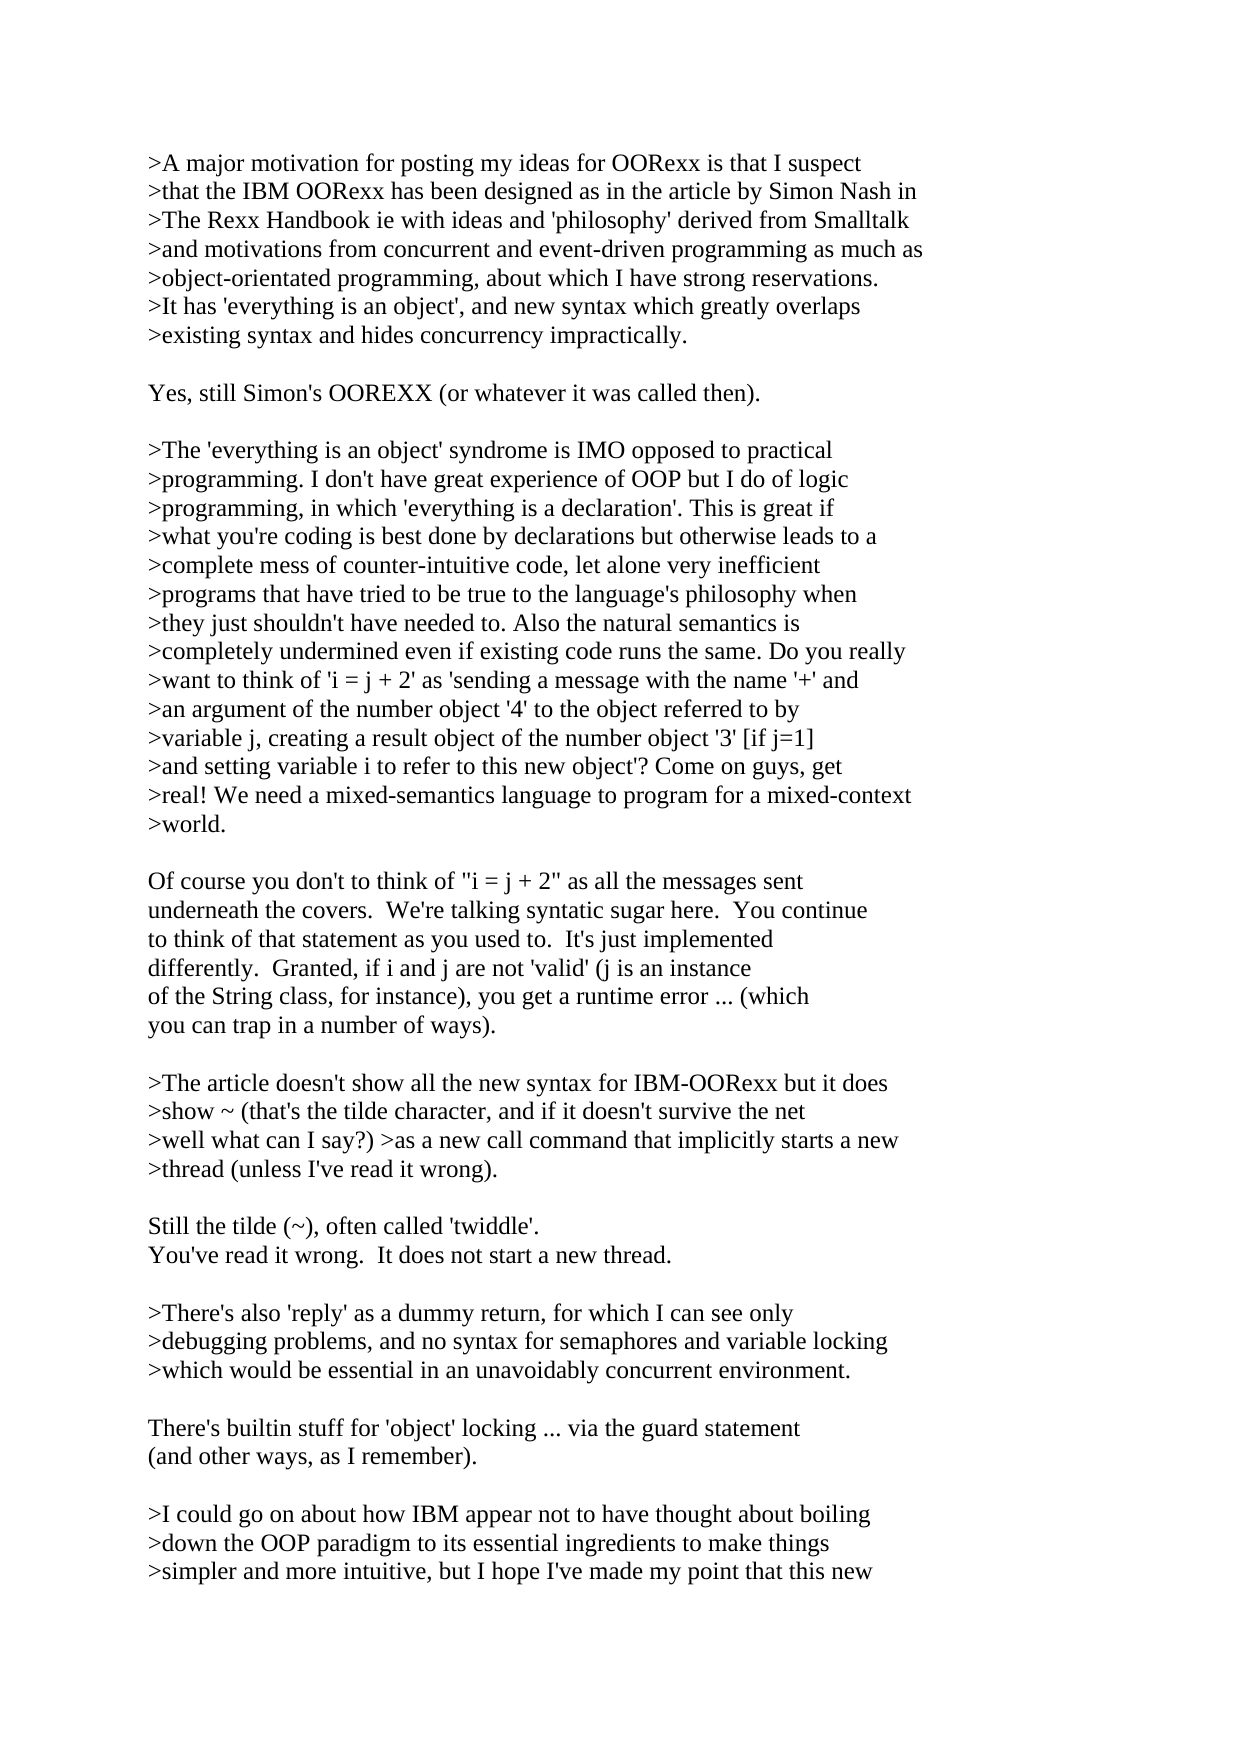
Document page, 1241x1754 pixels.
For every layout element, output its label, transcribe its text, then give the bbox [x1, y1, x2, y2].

text Yes, still Simon's OOREXX (or whatever it was called then). [148, 378, 1093, 406]
text >programming. I don't have great experience of OOP but I do of logic [148, 464, 1093, 493]
text >The 'everything is an object' syndrome is IMO opposed to practical [148, 435, 1093, 464]
text differently. Granted, if i and j are not 'valid' (j is an instance [148, 953, 1093, 981]
text of the String class, for instance), you get a runtime error ... (which [148, 981, 1093, 1010]
text (and other ways, as I remember). [148, 1441, 1093, 1470]
text >what you're coding is best done by declarations but otherwise leads to a [148, 521, 1093, 550]
text >simpler and more intuitive, but I hope I've made my point that this new [148, 1556, 1093, 1585]
text >programming, in which 'everything is a declaration'. This is great if [148, 493, 1093, 521]
text >down the OOP paradigm to its essential ingredients to make things [148, 1528, 1093, 1556]
text >existing syntax and hides concurrency impractically. [148, 320, 1093, 349]
text >There's also 'reply' as a dummy return, for which I can see only [148, 1298, 1093, 1326]
text >and setting variable i to refer to this new object'? Come on guys, get [148, 751, 1093, 780]
text >object-orientated programming, about which I have strong reservations. [148, 263, 1093, 291]
text underneath the covers. We're talking syntatic sugar here. You continue [148, 895, 1093, 924]
text Of course you don't to think of "i = j + 2" as all the messages sent [148, 866, 1093, 895]
text There's builtin stuff for 'object' locking ... via the guard statement [148, 1413, 1093, 1441]
text >It has 'everything is an object', and new syntax which greatly overlaps [148, 291, 1093, 320]
text >show ~ (that's the tilde character, and if it doesn't survive the net [148, 1096, 1093, 1125]
text >that the IBM OORexx has been designed as in the article by Simon Nash in [148, 176, 1093, 205]
text >A major motivation for posting my ideas for OORexx is that I suspect [148, 148, 1093, 176]
text >completely undermined even if existing code runs the same. Do you really [148, 636, 1093, 665]
text >The Rexx Handbook ie with ideas and 'philosophy' derived from Smalltalk [148, 205, 1093, 234]
text >want to think of 'i = j + 2' as 'sending a message with the name '+' and [148, 665, 1093, 694]
text >variable j, creating a result object of the number object '3' [if j=1] [148, 723, 1093, 751]
text >I could go on about how IBM appear not to have thought about boiling [148, 1499, 1093, 1528]
text >complete mess of counter-intuitive code, let alone very inefficient [148, 550, 1093, 579]
text >they just shouldn't have needed to. Also the natural semantics is [148, 608, 1093, 636]
text >real! We need a mixed-semantics language to program for a mixed-context [148, 780, 1093, 809]
text >an argument of the number object '4' to the object referred to by [148, 694, 1093, 723]
text >programs that have tried to be true to the language's philosophy when [148, 579, 1093, 608]
text >world. [148, 809, 1093, 838]
text you can trap in a number of ways). [148, 1010, 1093, 1039]
text >thread (unless I've read it wrong). [148, 1154, 1093, 1183]
text to think of that statement as you used to. It's just implemented [148, 924, 1093, 953]
text >well what can I say?) >as a new call command that implicitly starts a new [148, 1125, 1093, 1154]
text >and motivations from concurrent and event-driven programming as much as [148, 234, 1093, 263]
text >The article doesn't show all the new syntax for IBM-OORexx but it does [148, 1068, 1093, 1096]
text >debugging problems, and no syntax for semaphores and variable locking [148, 1326, 1093, 1355]
text You've read it wrong. It does not start a new thread. [148, 1240, 1093, 1269]
text >which would be essential in an unavoidably concurrent environment. [148, 1355, 1093, 1384]
text Still the tilde (~), often called 'twiddle'. [148, 1211, 1093, 1240]
